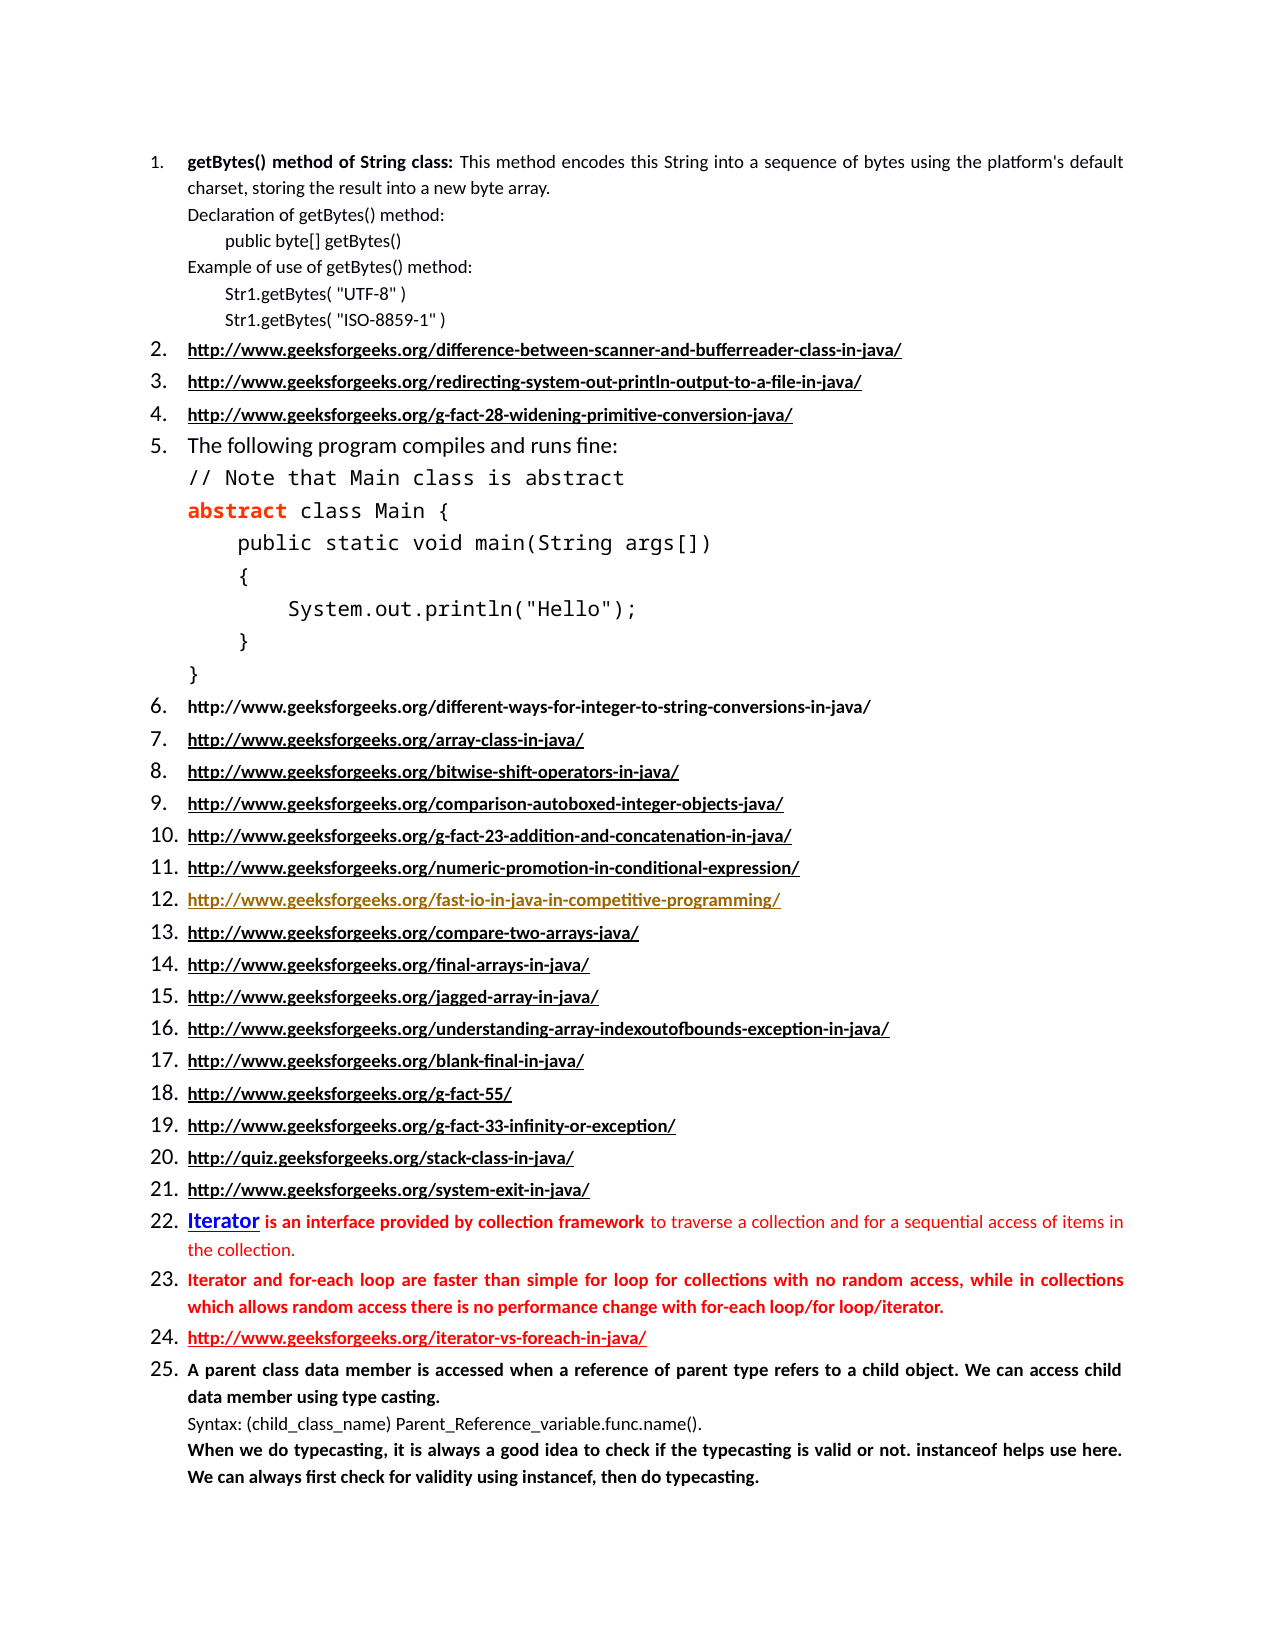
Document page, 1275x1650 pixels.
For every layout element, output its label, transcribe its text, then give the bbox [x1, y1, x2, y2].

list Iterator is an interface provided by collection framework to traverse a collection and for a sequential access of items in the collection. [150, 1206, 1125, 1261]
list http://www.geeksforgeeks.org/numeric-promotion-in-conditional-expression/ [150, 852, 1125, 880]
list public byte[] getBytes() [187, 229, 1125, 252]
list abstract class Main { [150, 496, 1125, 524]
list Declaration of getBytes() method: [150, 203, 1125, 226]
list When we do typecasting, it is always a good idea to check if the typecasting is valid or not. instanceof helps use here. We can always first check for validity using instancef, then do typecasting. [150, 1438, 1125, 1488]
list } [150, 626, 1125, 655]
list } [150, 659, 1125, 687]
list http://www.geeksforgeeks.org/comparison-autoboxed-integer-objects-java/ [150, 788, 1125, 816]
list http://www.geeksforgeeks.org/iterator-vs-foreach-in-java/ [150, 1322, 1125, 1350]
list Iterator and for-each loop are faster than simple for loop for collections with no random access, while in collections which allows random access there is no performance change with for-each loop/for loop/iterator. [150, 1264, 1125, 1319]
list { [150, 561, 1125, 589]
list Str1.getBytes( "ISO-8859-1" ) [187, 308, 1125, 331]
list http://www.geeksforgeeks.org/g-fact-28-widening-primitive-conversion-java/ [150, 399, 1125, 427]
list http://www.geeksforgeeks.org/array-class-in-java/ [150, 724, 1125, 752]
list http://www.geeksforgeeks.org/g-fact-23-addition-and-concatenation-in-java/ [150, 820, 1125, 848]
list http://www.geeksforgeeks.org/difference-between-scanner-and-bufferreader-class-in-java/ [150, 334, 1125, 362]
list http://www.geeksforgeeks.org/bitwise-shift-operators-in-java/ [150, 756, 1125, 784]
list Example of use of getBytes() method: [150, 255, 1125, 278]
list Syntax: (child_class_name) Parent_Reference_variable.func.name(). [150, 1412, 1125, 1435]
list Str1.getBytes( "UTF-8" ) [187, 282, 1125, 305]
list A parent class data member is accessed when a reference of parent type refers to a child object. We can access child data member using type casting. [150, 1354, 1125, 1409]
list http://www.geeksforgeeks.org/g-fact-33-infinity-or-exception/ [150, 1110, 1125, 1138]
list http://quiz.geeksforgeeks.org/stack-class-in-java/ [150, 1142, 1125, 1170]
list getBytes() method of String class: This method encodes this String into a sequence of bytes using the platform's default charset, storing the result into a new byte array. [150, 150, 1125, 199]
list http://www.geeksforgeeks.org/jagged-array-in-java/ [150, 981, 1125, 1009]
list http://www.geeksforgeeks.org/understanding-array-indexoutofbounds-exception-in-java/ [150, 1013, 1125, 1041]
list public static void main(String args[]) [150, 528, 1125, 557]
list http://www.geeksforgeeks.org/final-arrays-in-java/ [150, 949, 1125, 977]
list http://www.geeksforgeeks.org/fast-io-in-java-in-competitive-programming/ [150, 884, 1125, 913]
list http://www.geeksforgeeks.org/g-fact-55/ [150, 1078, 1125, 1106]
list System.out.println("Hello"); [150, 594, 1125, 622]
list The following program compiles and runs fine: [150, 431, 1125, 459]
list http://www.geeksforgeeks.org/blank-final-in-java/ [150, 1046, 1125, 1073]
list http://www.geeksforgeeks.org/system-exit-in-java/ [150, 1174, 1125, 1202]
list // Note that Main class is abstract [150, 463, 1125, 492]
list http://www.geeksforgeeks.org/compare-two-arrays-java/ [150, 917, 1125, 945]
list http://www.geeksforgeeks.org/different-ways-for-integer-to-string-conversions-in-java/ [150, 691, 1125, 719]
list http://www.geeksforgeeks.org/redirecting-system-out-println-output-to-a-file-in-java/ [150, 367, 1125, 395]
